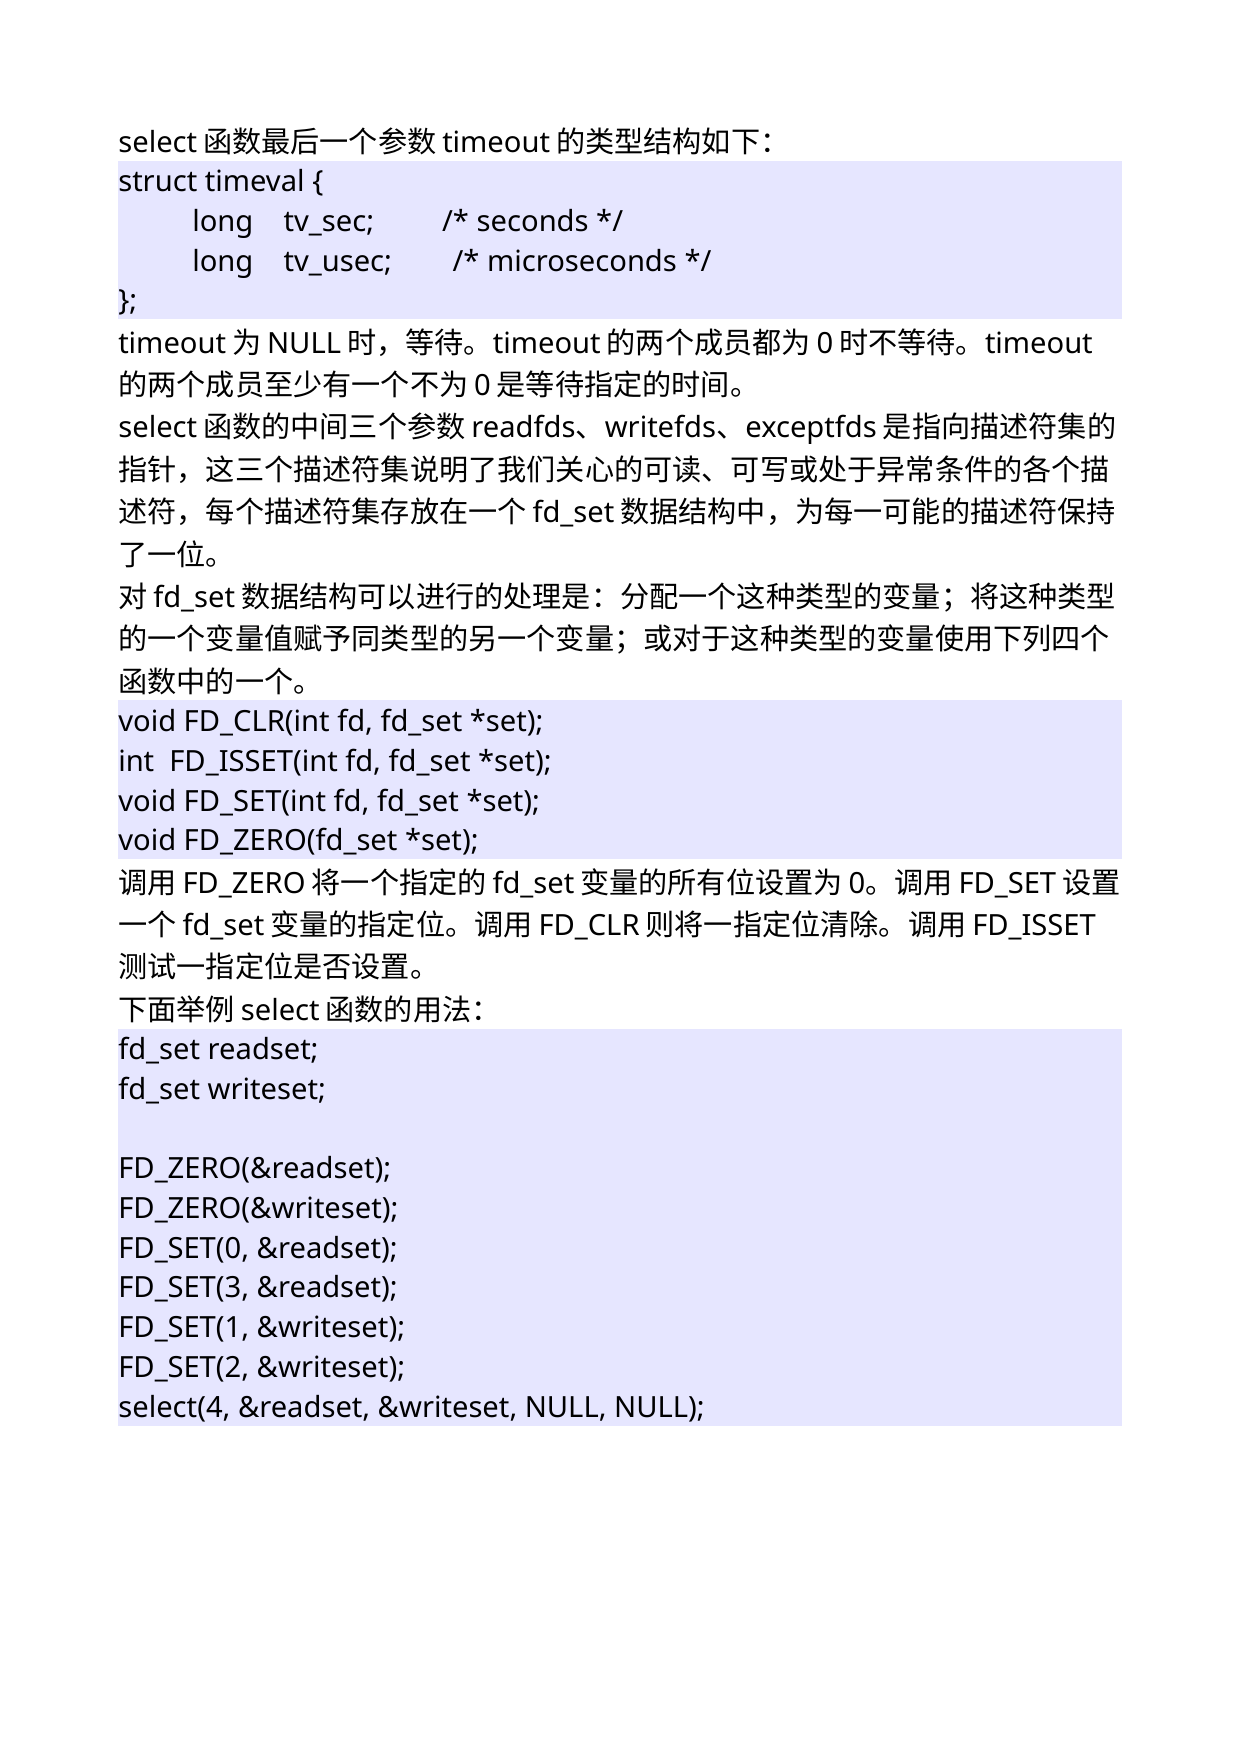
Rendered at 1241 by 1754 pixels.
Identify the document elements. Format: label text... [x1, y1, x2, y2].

text struct timeval { [118, 161, 1122, 200]
text FD_SET(0, &readset); [118, 1227, 1122, 1267]
text FD_ZERO(&writeset); [118, 1187, 1122, 1227]
text int FD_ISSET(int fd, fd_set *set); [118, 740, 1122, 780]
text FD_ZERO(&readset); [118, 1148, 1122, 1187]
text FD_SET(2, &writeset); [118, 1346, 1122, 1386]
text fd_set writeset; [118, 1068, 1122, 1108]
text void FD_SET(int fd, fd_set *set); [118, 780, 1122, 819]
text void FD_ZERO(fd_set *set); [118, 819, 1122, 859]
text select(4, &readset, &writeset, NULL, NULL); [118, 1386, 1122, 1426]
text 调用FD_ZERO将一个指定的fd_set变量的所有位设置为0。调用FD_SET设置一个fd_set变量的指定位。调用FD_CLR则将一指定位清除。调用FD_ISSET测试一指定位是否设置。 [118, 859, 1122, 986]
text timeout为NULL时，等待。timeout的两个成员都为0时不等待。timeout的两个成员至少有一个不为0是等待指定的时间。 [118, 319, 1122, 404]
text 对fd_set数据结构可以进行的处理是：分配一个这种类型的变量；将这种类型的一个变量值赋予同类型的另一个变量；或对于这种类型的变量使用下列四个函数中的一个。 [118, 573, 1122, 700]
text select函数的中间三个参数readfds、writefds、exceptfds是指向描述符集的指针，这三个描述符集说明了我们关心的可读、可写或处于异常条件的各个描述符，每个描述符集存放在一个fd_set数据结构中，为每一可能的描述符保持了一位。 [118, 404, 1122, 573]
text 下面举例select函数的用法： [118, 986, 1122, 1029]
text FD_SET(3, &readset); [118, 1267, 1122, 1306]
text long tv_usec; /* microseconds */ [118, 240, 1122, 279]
text select函数最后一个参数timeout的类型结构如下： [118, 118, 1122, 161]
text }; [118, 279, 1122, 319]
text long tv_sec; /* seconds */ [118, 200, 1122, 240]
text fd_set readset; [118, 1029, 1122, 1068]
text void FD_CLR(int fd, fd_set *set); [118, 700, 1122, 740]
text FD_SET(1, &writeset); [118, 1306, 1122, 1346]
